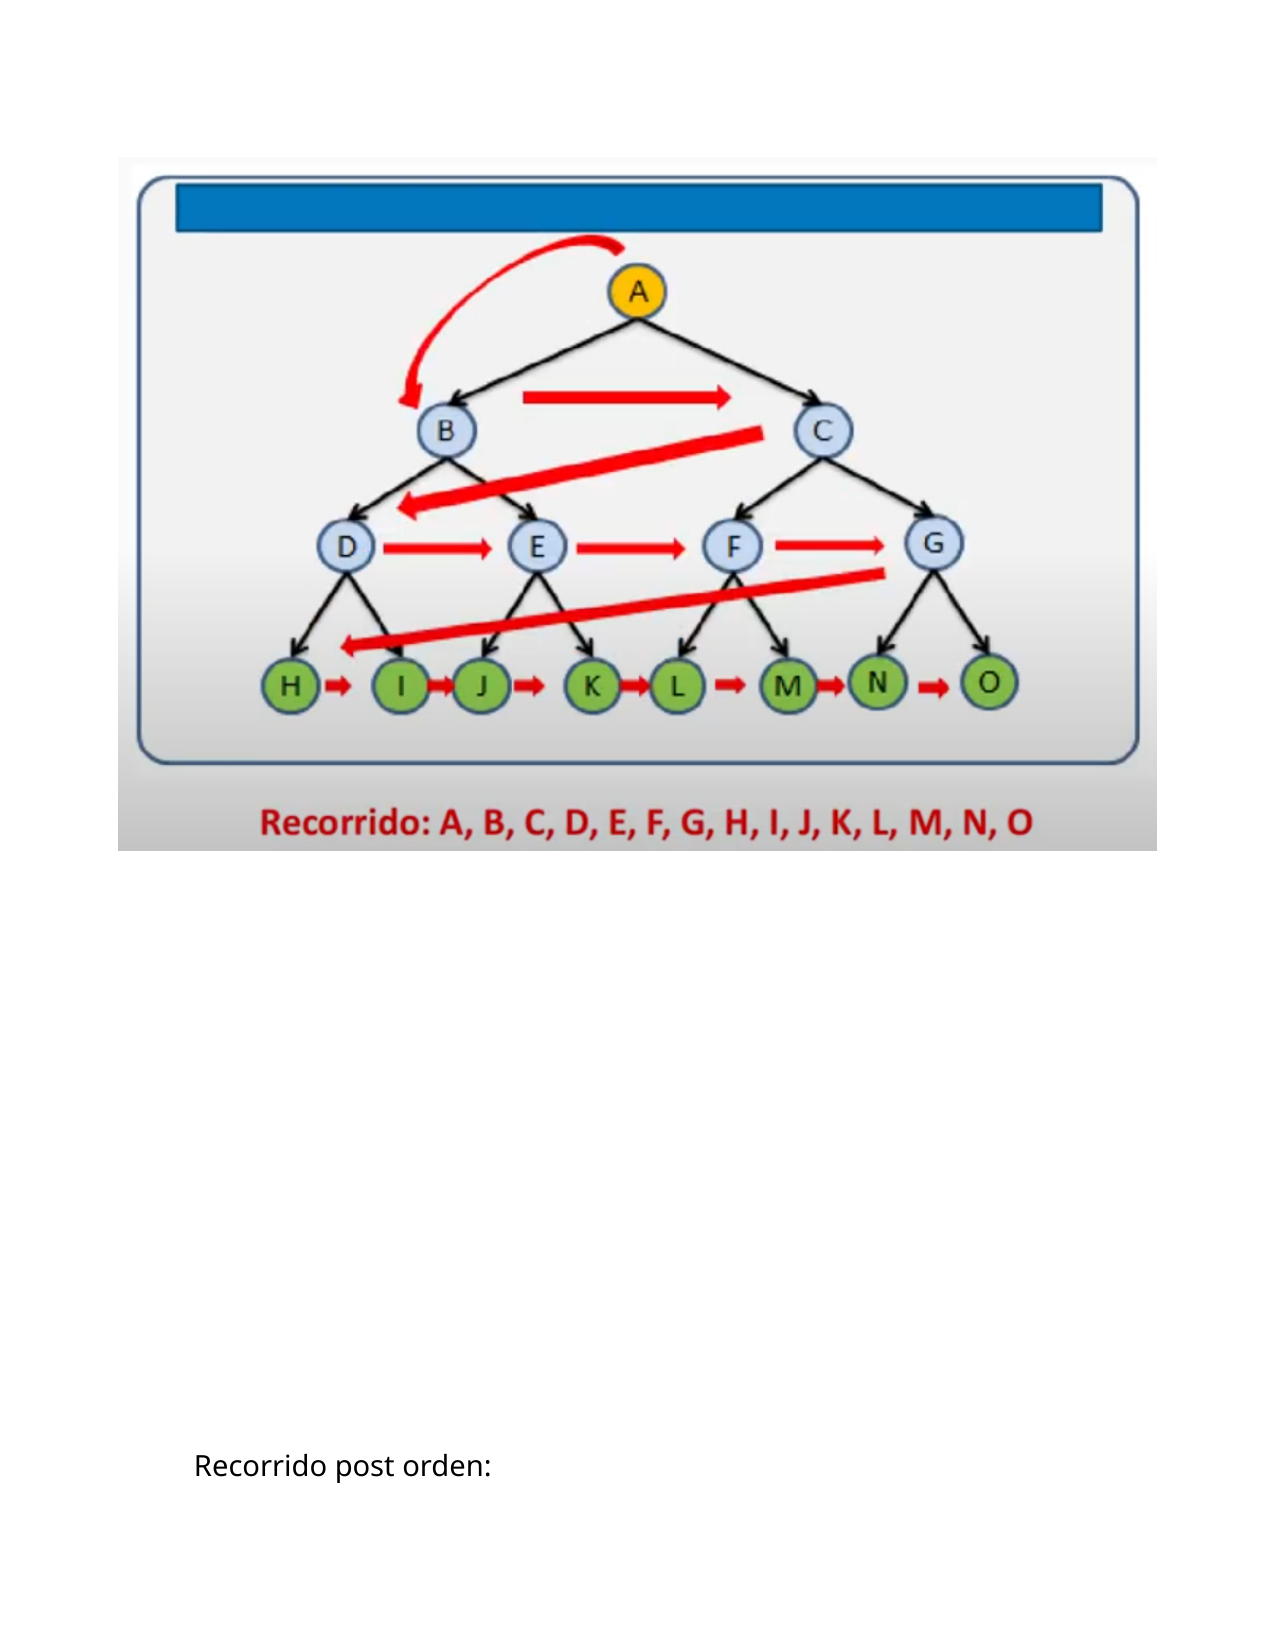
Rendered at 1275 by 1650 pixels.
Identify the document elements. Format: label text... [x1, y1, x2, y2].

text Recorrido post orden: [118, 1446, 1157, 1485]
picture [118, 157, 1157, 851]
